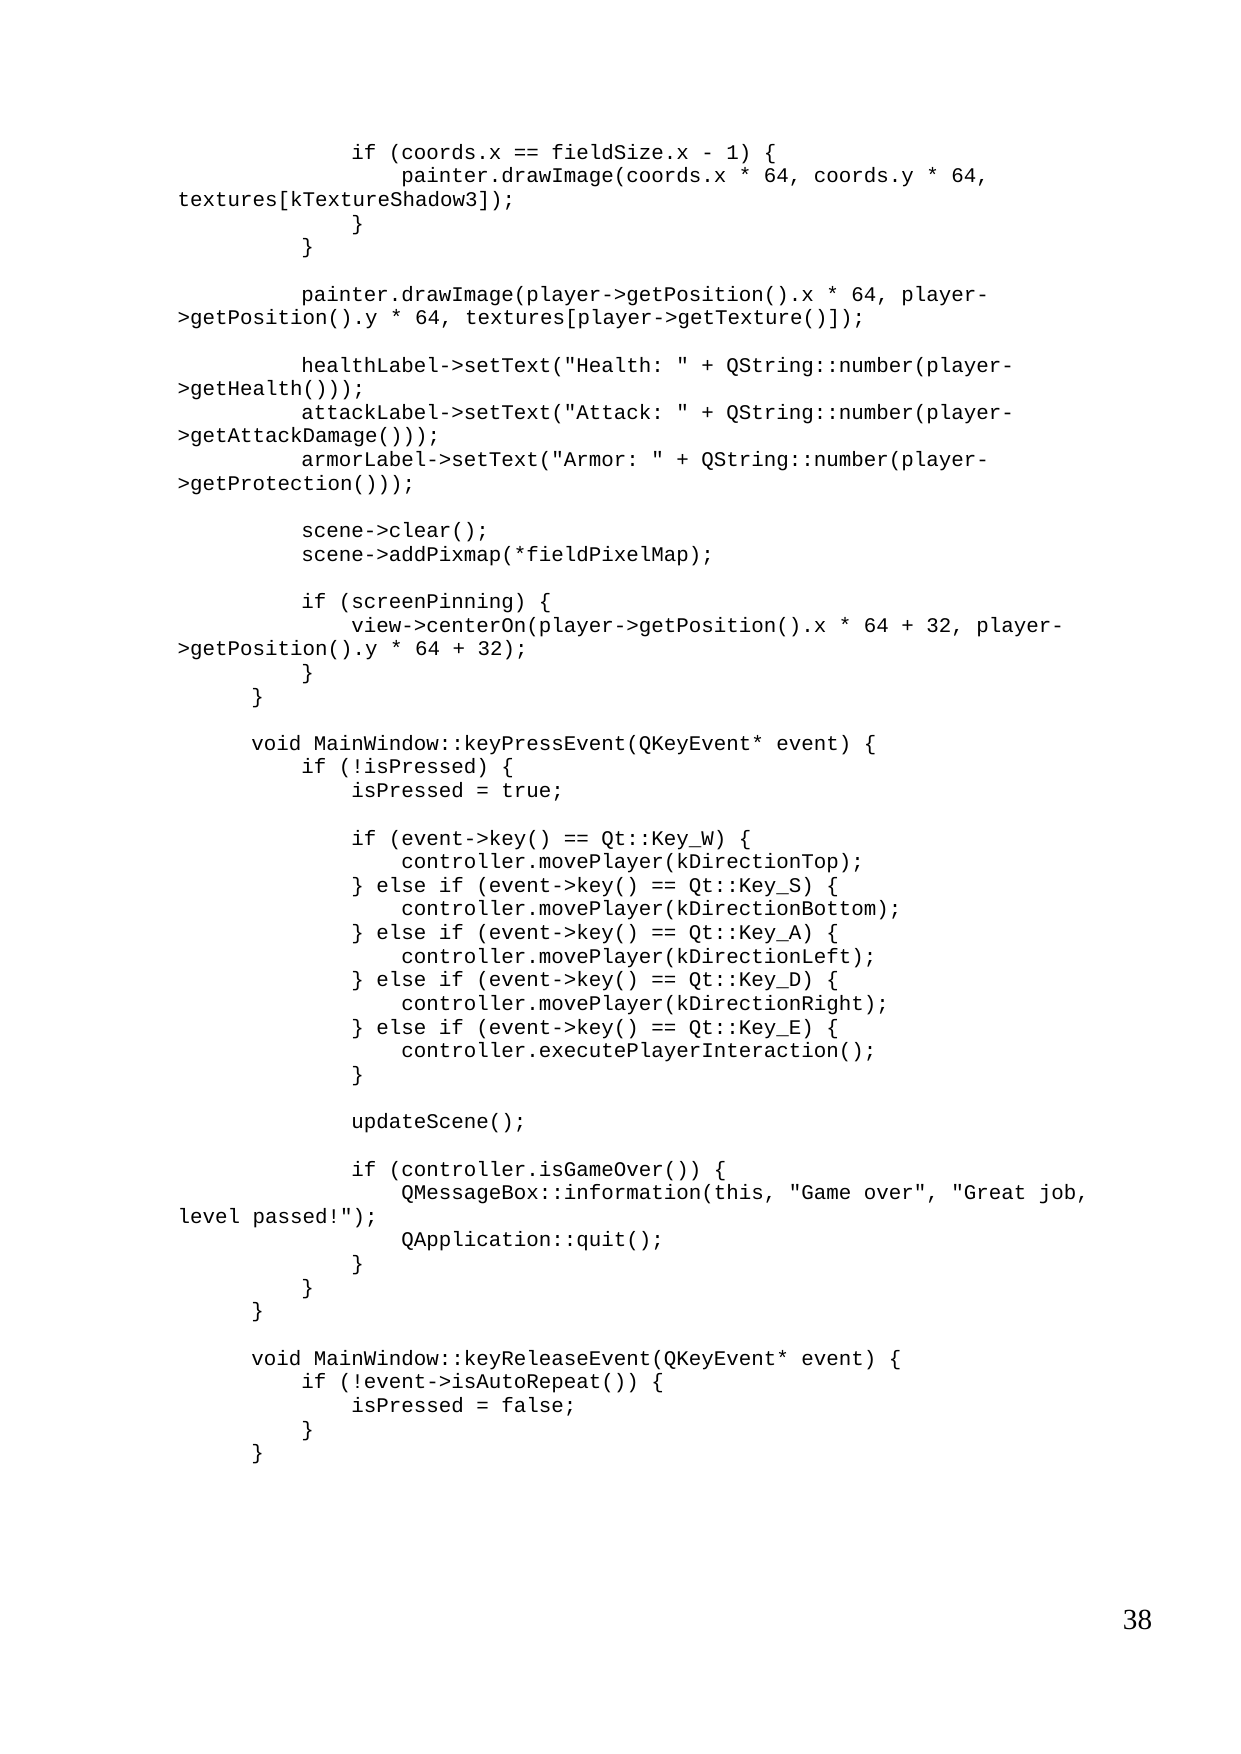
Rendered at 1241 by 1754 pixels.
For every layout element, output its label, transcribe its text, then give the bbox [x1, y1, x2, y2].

text } [177, 213, 1152, 236]
text if (event->key() == Qt::Key_W) { [177, 827, 1152, 851]
text void MainWindow::keyPressEvent(QKeyEvent* event) { [177, 733, 1152, 757]
text controller.movePlayer(kDirectionTop); [177, 851, 1152, 875]
text } [177, 1300, 1152, 1324]
text armorLabel->setText("Armor: " + QString::number(player->getProtection())); [177, 449, 1152, 496]
text if (!event->isAutoRepeat()) { [177, 1371, 1152, 1395]
text } [177, 686, 1152, 709]
text painter.drawImage(player->getPosition().x * 64, player->getPosition().y * 64, textures[player->getTexture()]); [177, 284, 1152, 331]
text painter.drawImage(coords.x * 64, coords.y * 64, textures[kTextureShadow3]); [177, 165, 1152, 213]
text if (!isPressed) { [177, 757, 1152, 780]
text controller.movePlayer(kDirectionBottom); [177, 898, 1152, 922]
text isPressed = true; [177, 780, 1152, 804]
text } [177, 1442, 1152, 1466]
text controller.movePlayer(kDirectionLeft); [177, 946, 1152, 969]
text controller.movePlayer(kDirectionRight); [177, 993, 1152, 1017]
text controller.executePlayerInteraction(); [177, 1040, 1152, 1064]
text view->centerOn(player->getPosition().x * 64 + 32, player->getPosition().y * 64 + 32); [177, 615, 1152, 662]
text } else if (event->key() == Qt::Key_D) { [177, 969, 1152, 993]
text QMessageBox::information(this, "Game over", "Great job, level passed!"); [177, 1182, 1152, 1229]
text healthLabel->setText("Health: " + QString::number(player->getHealth())); [177, 354, 1152, 402]
text } [177, 1277, 1152, 1300]
text } else if (event->key() == Qt::Key_E) { [177, 1017, 1152, 1040]
text attackLabel->setText("Attack: " + QString::number(player->getAttackDamage())); [177, 402, 1152, 449]
text } [177, 236, 1152, 260]
text } [177, 662, 1152, 686]
text } [177, 1253, 1152, 1277]
text updateScene(); [177, 1111, 1152, 1135]
text } [177, 1064, 1152, 1088]
text scene->addPixmap(*fieldPixelMap); [177, 544, 1152, 567]
text if (controller.isGameOver()) { [177, 1158, 1152, 1182]
text } [177, 1419, 1152, 1442]
text } else if (event->key() == Qt::Key_A) { [177, 922, 1152, 946]
text if (screenPinning) { [177, 591, 1152, 615]
text } else if (event->key() == Qt::Key_S) { [177, 875, 1152, 898]
text scene->clear(); [177, 520, 1152, 544]
text isPressed = false; [177, 1395, 1152, 1419]
text if (coords.x == fieldSize.x - 1) { [177, 142, 1152, 165]
text QApplication::quit(); [177, 1229, 1152, 1253]
text void MainWindow::keyReleaseEvent(QKeyEvent* event) { [177, 1348, 1152, 1371]
